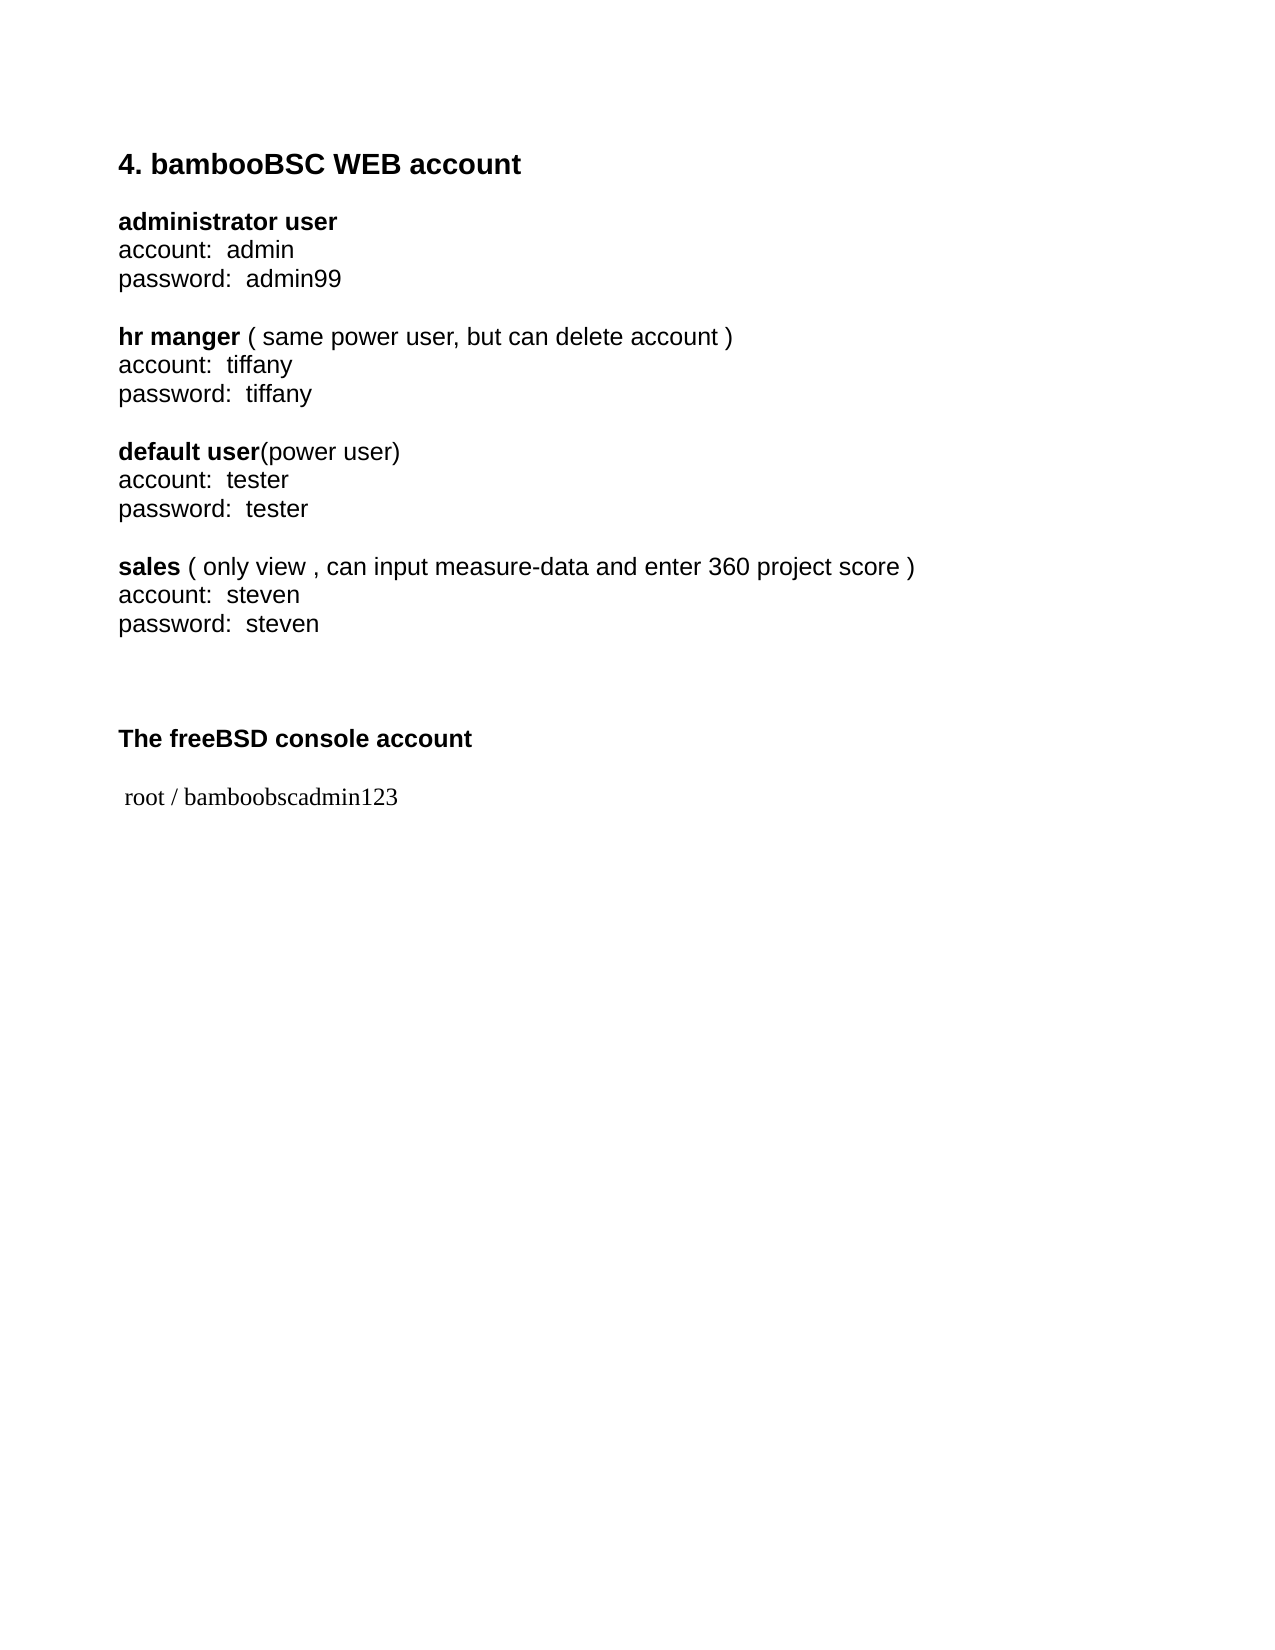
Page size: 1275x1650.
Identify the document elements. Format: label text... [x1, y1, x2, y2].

text password: tiffany [118, 379, 1157, 408]
text 4. bambooBSC WEB account [118, 147, 1157, 180]
text password: tester [118, 494, 1157, 523]
text account: steven [118, 581, 1157, 609]
text default user(power user) [118, 437, 1157, 466]
text account: tiffany [118, 351, 1157, 379]
text The freeBSD console account [118, 724, 1157, 753]
text sales ( only view , can input measure-data and enter 360 project score ) [118, 552, 1157, 581]
text password: admin99 [118, 264, 1157, 293]
text account: tester [118, 466, 1157, 494]
text root / bamboobscadmin123 [118, 782, 1157, 811]
text account: admin [118, 236, 1157, 264]
text administrator user [118, 207, 1157, 236]
text password: steven [118, 609, 1157, 638]
text hr manger ( same power user, but can delete account ) [118, 322, 1157, 351]
